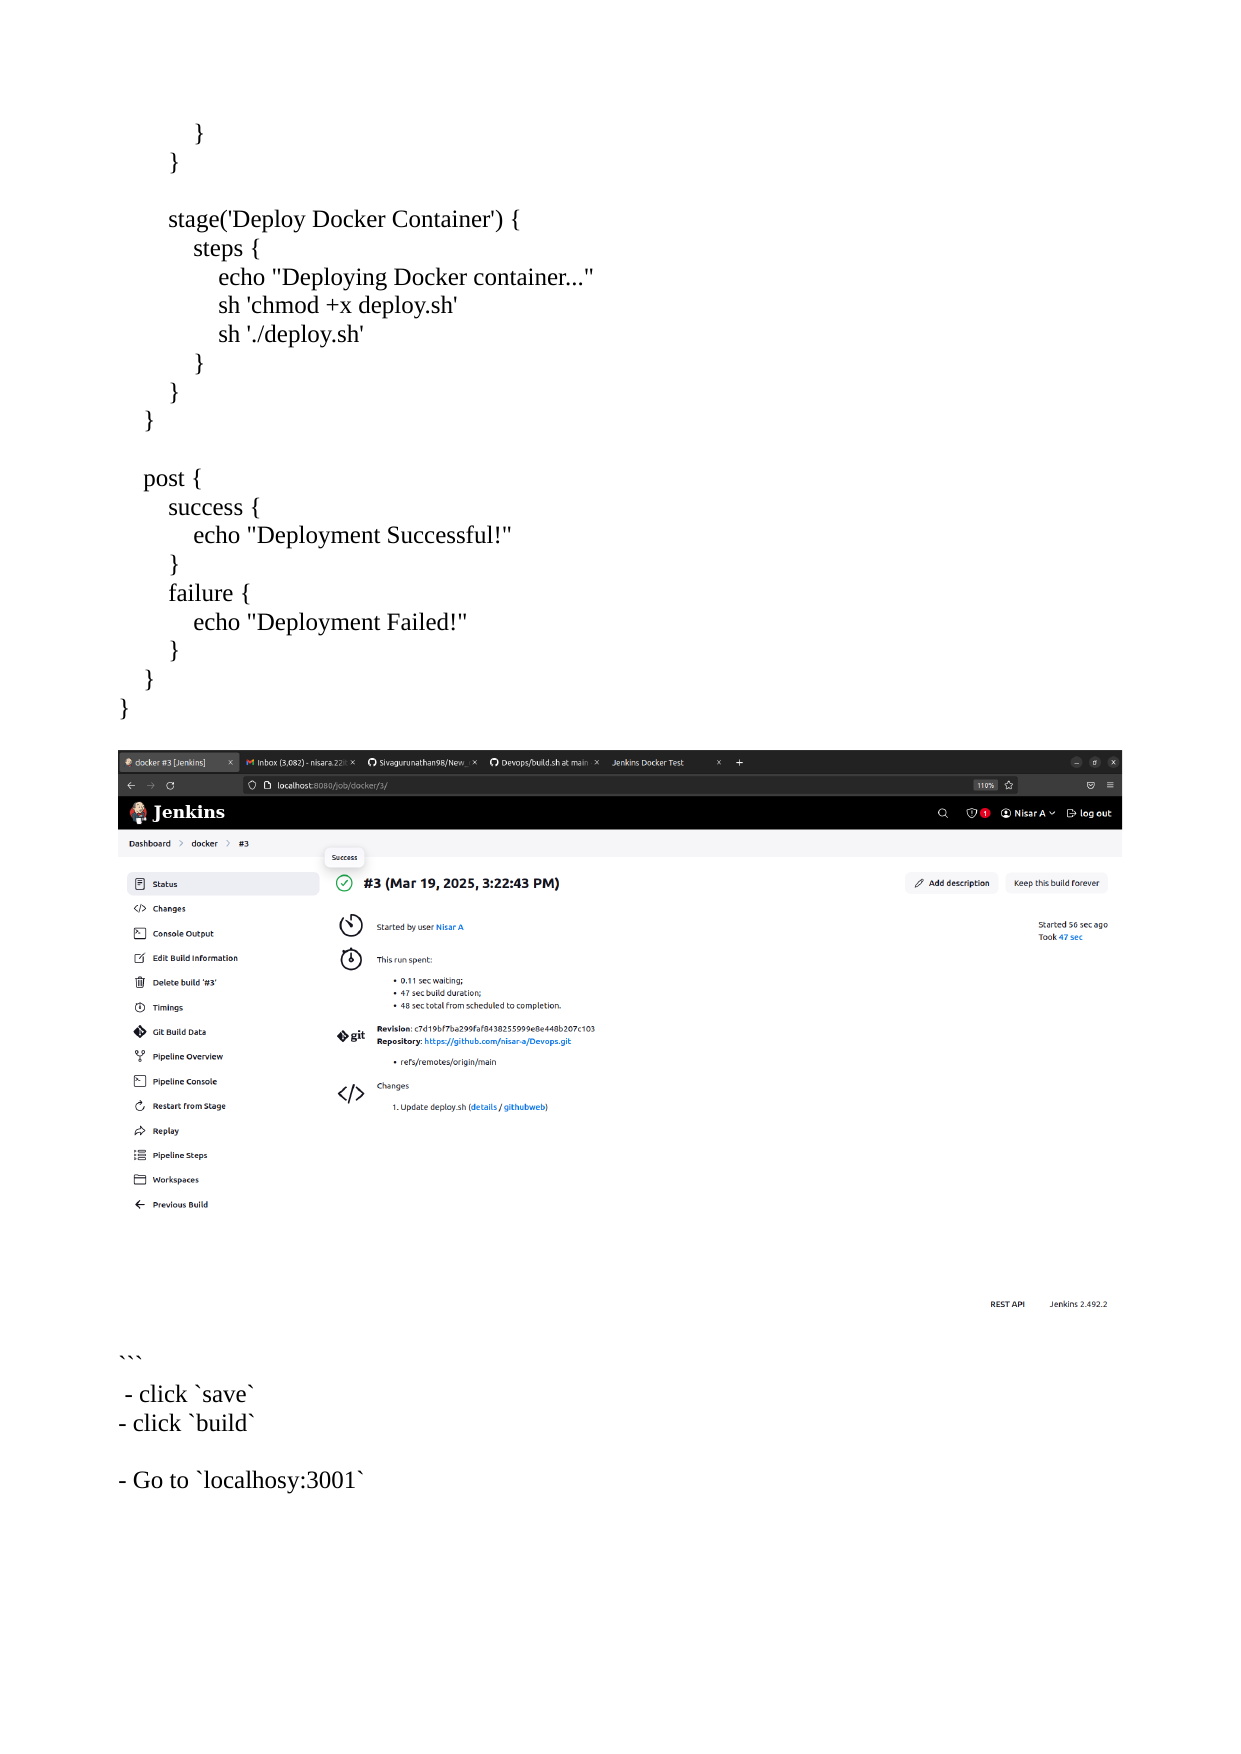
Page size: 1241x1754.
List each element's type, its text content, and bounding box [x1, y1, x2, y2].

text } [118, 664, 1122, 693]
text echo "Deployment Failed!" [118, 607, 1122, 636]
text } [118, 147, 1122, 176]
text post { [118, 463, 1122, 492]
text } [118, 118, 1122, 147]
text } [118, 693, 1122, 722]
text ``` [118, 1350, 1122, 1379]
text sh 'chmod +x deploy.sh' [118, 291, 1122, 319]
text echo "Deployment Successful!" [118, 521, 1122, 549]
text sh './deploy.sh' [118, 319, 1122, 348]
text } [118, 348, 1122, 377]
text success { [118, 492, 1122, 521]
text - click `build` [118, 1408, 1122, 1436]
text echo "Deploying Docker container..." [118, 262, 1122, 291]
text steps { [118, 233, 1122, 262]
picture [118, 750, 1123, 1322]
text } [118, 549, 1122, 578]
text stage('Deploy Docker Container') { [118, 204, 1122, 233]
text failure { [118, 578, 1122, 607]
text - Go to `localhosy:3001` [118, 1465, 1122, 1494]
text } [118, 377, 1122, 406]
text - click `save` [118, 1379, 1122, 1408]
text } [118, 406, 1122, 434]
text } [118, 636, 1122, 664]
